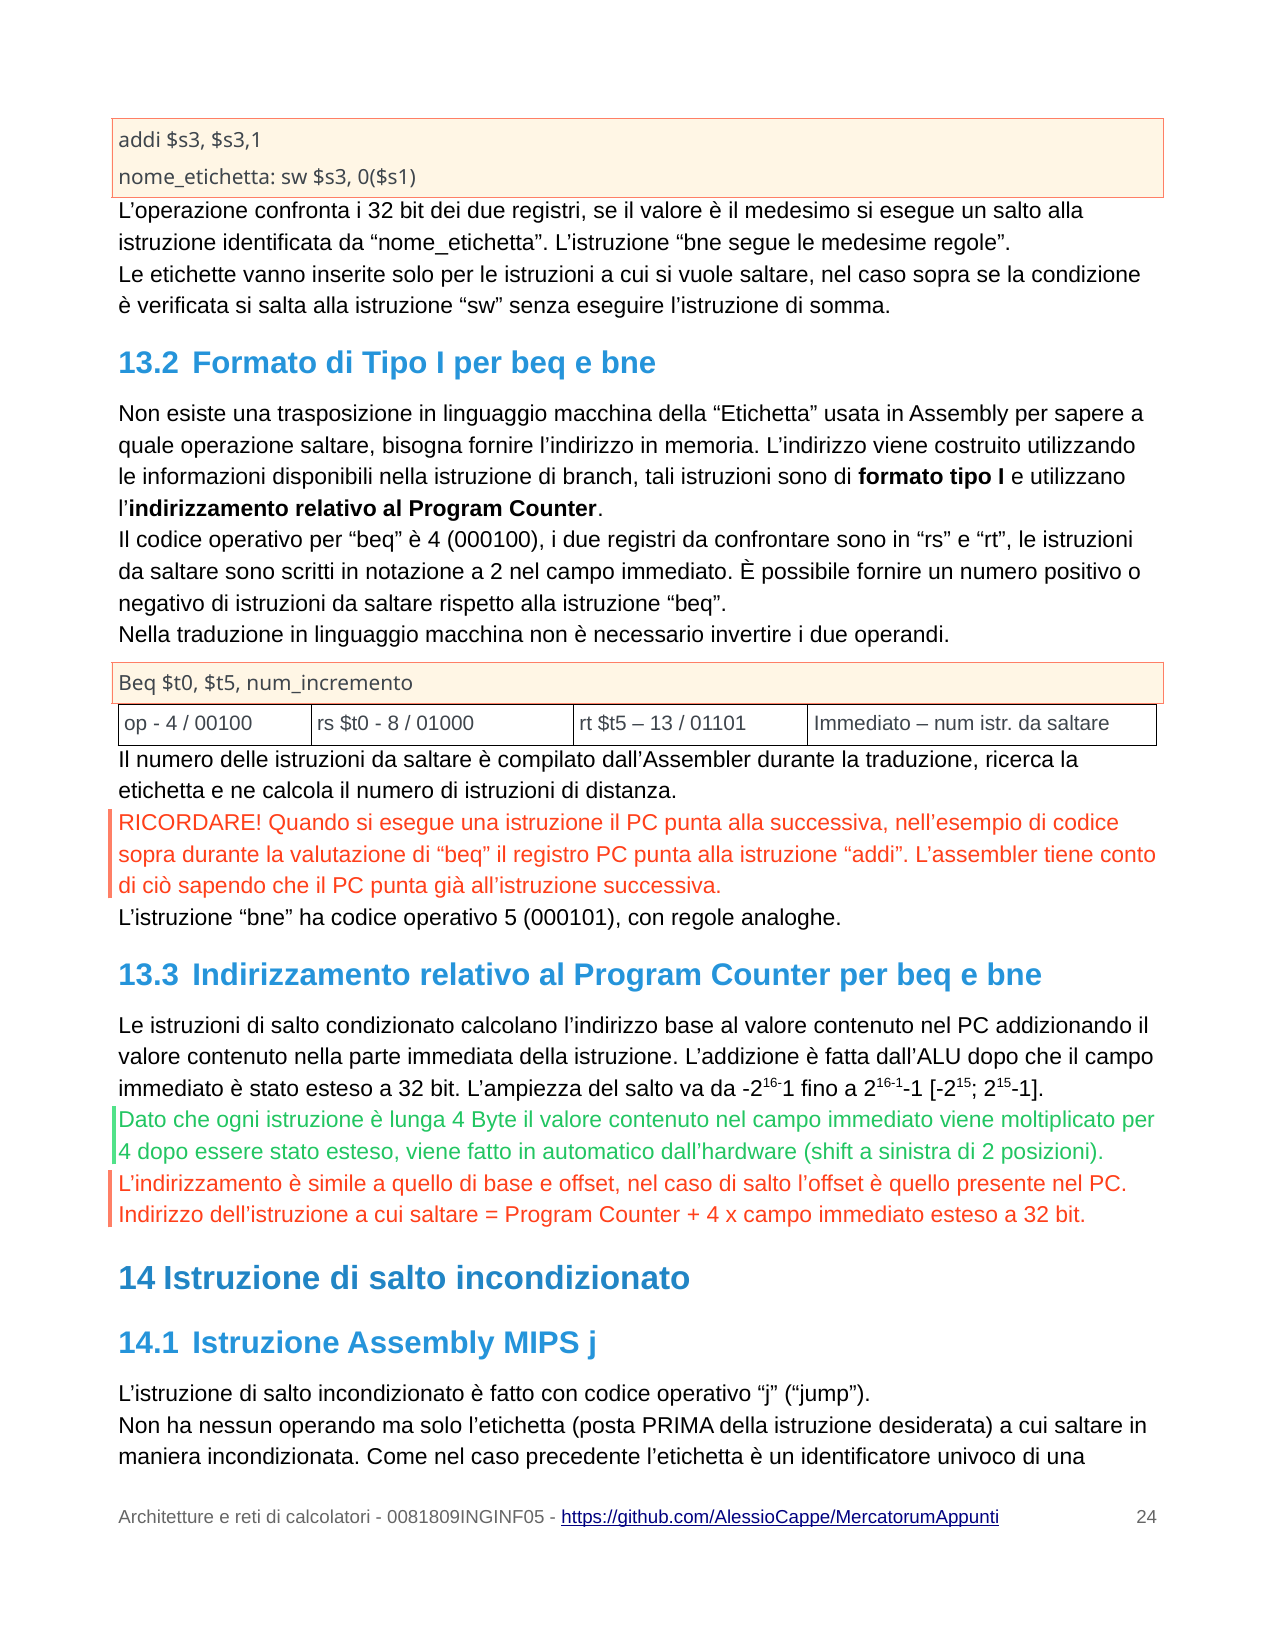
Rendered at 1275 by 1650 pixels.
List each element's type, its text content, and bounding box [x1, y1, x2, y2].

text L’istruzione “bne” ha codice operativo 5 (000101), con regole analoghe. [118, 904, 1157, 930]
text RICORDARE! Quando si esegue una istruzione il PC punta alla successiva, nell’esempio di codice sopra durante la valutazione di “beq” il registro PC punta alla istruzione “addi”. L’assembler tiene conto di ciò sapendo che il PC punta già all’istruzione successiva. [112, 809, 1157, 898]
text Non esiste una trasposizione in linguaggio macchina della “Etichetta” usata in Assembly per sapere a quale operazione saltare, bisogna fornire l’indirizzo in memoria. L’indirizzo viene costruito utilizzando le informazioni disponibili nella istruzione di branch, tali istruzioni sono di formato tipo I e utilizzano l’indirizzamento relativo al Program Counter. [118, 400, 1157, 521]
text Nella traduzione in linguaggio macchina non è necessario invertire i due operandi. [118, 621, 1157, 647]
text Indirizzo dell’istruzione a cui saltare = Program Counter + 4 x campo immediato esteso a 32 bit. [112, 1201, 1157, 1227]
text L’operazione confronta i 32 bit dei due registri, se il valore è il medesimo si esegue un salto alla istruzione identificata da “nome_etichetta”. L’istruzione “bne segue le medesime regole”. [118, 198, 1157, 255]
subtitle Formato di Tipo I per beq e bne [118, 344, 1157, 381]
text L’indirizzamento è simile a quello di base e offset, nel caso di salto l’offset è quello presente nel PC. [108, 1169, 1157, 1196]
text nome_etichetta: sw $s3, 0($s1) [113, 156, 1163, 197]
table_header rt $t5 – 13 / 01101 [574, 705, 807, 745]
table_header Immediato – num istr. da saltare [808, 705, 1156, 745]
subtitle Indirizzamento relativo al Program Counter per beq e bne [118, 956, 1157, 992]
text Il codice operativo per “beq” è 4 (000100), i due registri da confrontare sono in “rs” e “rt”, le istruzioni da saltare sono scritti in notazione a 2 nel campo immediato. È possibile fornire un numero positivo o negativo di istruzioni da saltare rispetto alla istruzione “beq”. [118, 526, 1157, 616]
text Le istruzioni di salto condizionato calcolano l’indirizzo base al valore contenuto nel PC addizionando il valore contenuto nella parte immediata della istruzione. L’addizione è fatta dall’ALU dopo che il campo immediato è stato esteso a 32 bit. L’ampiezza del salto va da -216-1 fino a 216-1-1 [-215; 215-1]. [118, 1012, 1157, 1101]
subtitle Istruzione Assembly MIPS j [118, 1324, 1157, 1361]
text Non ha nessun operando ma solo l’etichetta (posta PRIMA della istruzione desiderata) a cui saltare in maniera incondizionata. Come nel caso precedente l’etichetta è un identificatore univoco di una [118, 1412, 1157, 1470]
text Le etichette vanno inserite solo per le istruzioni a cui si vuole saltare, nel caso sopra se la condizione è verificata si salta alla istruzione “sw” senza eseguire l’istruzione di somma. [118, 261, 1157, 318]
table_header op - 4 / 00100 [119, 705, 311, 745]
text L’istruzione di salto incondizionato è fatto con codice operativo “j” (“jump”). [118, 1380, 1157, 1407]
text addi $s3, $s3,1 [113, 119, 1163, 153]
text Dato che ogni istruzione è lunga 4 Byte il valore contenuto nel campo immediato viene moltiplicato per 4 dopo essere stato esteso, viene fatto in automatico dall’hardware (shift a sinistra di 2 posizioni). [116, 1106, 1157, 1164]
table_header rs $t0 - 8 / 01000 [312, 705, 573, 745]
text Il numero delle istruzioni da saltare è compilato dall’Assembler durante la traduzione, ricerca la etichetta e ne calcola il numero di istruzioni di distanza. [118, 746, 1157, 804]
text Beq $t0, $t5, num_incremento [113, 663, 1163, 703]
subtitle Istruzione di salto incondizionato [118, 1258, 1157, 1296]
